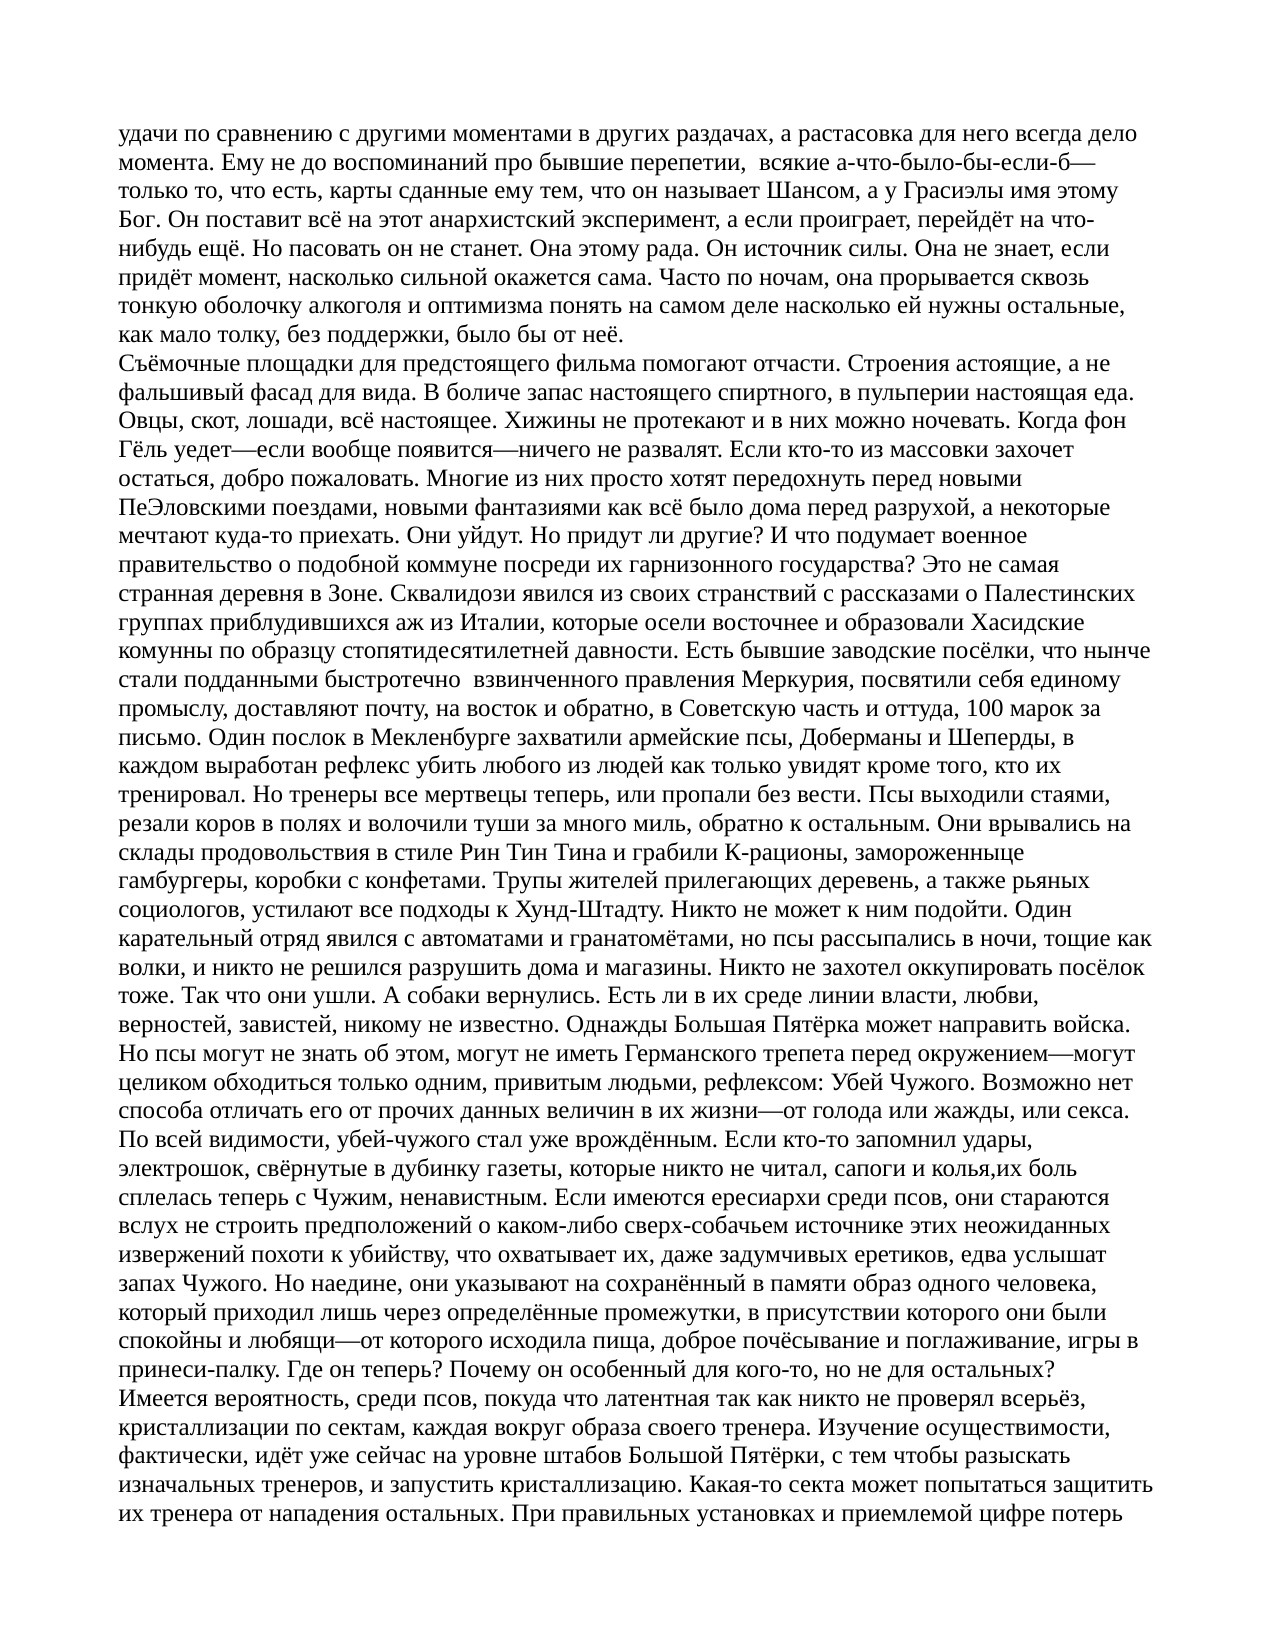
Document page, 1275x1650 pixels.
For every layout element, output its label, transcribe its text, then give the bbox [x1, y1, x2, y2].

text Съёмочные площадки для предстоящего фильма помогают отчасти. Строения астоящие, а не фальшивый фасад для вида. В боличе запас настоящего спиртного, в пульперии настоящая еда. Овцы, скот, лошади, всё настоящее. Хижины не протекают и в них можно ночевать. Когда фон Гёль уедет—если вообще появится—ничего не развалят. Если кто-то из массовки захочет остаться, добро пожаловать. Многие из них просто хотят передохнуть перед новыми ПеЭловскими поездами, новыми фантазиями как всё было дома перед разрухой, а некоторые мечтают куда-то приехать. Они уйдут. Но придут ли другие? И что подумает военное правительство о подобной коммуне посреди их гарнизонного государства? Это не самая странная деревня в Зоне. Сквалидози явился из своих странствий с рассказами о Палестинских группах приблудившихся аж из Италии, которые осели восточнее и образовали Хасидские комунны по образцу стопятидесятилетней давности. Есть бывшие заводские посёлки, что нынче стали подданными быстротечно взвинченного правления Меркурия, посвятили себя единому промыслу, доставляют почту, на восток и обратно, в Советскую часть и оттуда, 100 марок за письмо. Один послок в Мекленбурге захватили армейские псы, Доберманы и Шеперды, в каждом выработан рефлекс убить любого из людей как только увидят кроме того, кто их тренировал. Но тренеры все мертвецы теперь, или пропали без вести. Псы выходили стаями, резали коров в полях и волочили туши за много миль, обратно к остальным. Они врывались на склады продовольствия в стиле Рин Тин Тина и грабили К-рационы, замороженныце гамбургеры, коробки с конфетами. Трупы жителей прилегающих деревень, а также рьяных социологов, устилают все подходы к Хунд-Штадту. Никто не может к ним подойти. Один карательный отряд явился с автоматами и гранатомётами, но псы рассыпались в ночи, тощие как волки, и никто не решился разрушить дома и магазины. Никто не захотел оккупировать посёлок тоже. Так что они ушли. А собаки вернулись. Есть ли в их среде линии власти, любви, верностей, завистей, никому не известно. Однажды Большая Пятёрка может направить войска. Но псы могут не знать об этом, могут не иметь Германского трепета перед окружением—могут целиком обходиться только одним, привитым людьми, рефлексом: Убей Чужого. Возможно нет способа отличать его от прочих данных величин в их жизни—от голода или жажды, или секса. По всей видимости, убей-чужого стал уже врождённым. Если кто-то запомнил удары, электрошок, свёрнутые в дубинку газеты, которые никто не читал, сапоги и колья,их боль сплелась теперь с Чужим, ненавистным. Если имеются ересиархи среди псов, они стараются вслух не строить предположений о каком-либо сверх-собачьем источнике этих неожиданных извержений похоти к убийству, что охватывает их, даже задумчивых еретиков, едва услышат запах Чужого. Но наедине, они указывают на сохранённый в памяти образ одного человека, который приходил лишь через определённые промежутки, в присутствии которого они были спокойны и любящи—от которого исходила пища, доброе почёсывание и поглаживание, игры в принеси-палку. Где он теперь? Почему он особенный для кого-то, но не для остальных? [118, 348, 1157, 1383]
text Имеется вероятность, среди псов, покуда что латентная так как никто не проверял всерьёз, кристаллизации по сектам, каждая вокруг образа своего тренера. Изучение осуществимости, фактически, идёт уже сейчас на уровне штабов Большой Пятёрки, с тем чтобы разыскать изначальных тренеров, и запустить кристаллизацию. Какая-то секта может попытаться защитить их тренера от нападения остальных. При правильных установках и приемлемой цифре потерь [118, 1383, 1157, 1527]
text удачи по сравнению с другими моментами в других раздачах, а растасовка для него всегда дело момента. Ему не до воспоминаний про бывшие перепетии, всякие а-что-было-бы-если-б—только то, что есть, карты сданные ему тем, что он называет Шансом, а у Грасиэлы имя этому Бог. Он поставит всё на этот анархистский эксперимент, а если проиграет, перейдёт на что-нибудь ещё. Но пасовать он не станет. Она этому рада. Он источник силы. Она не знает, если придёт момент, насколько сильной окажется сама. Часто по ночам, она прорывается сквозь тонкую оболочку алкоголя и оптимизма понять на самом деле насколько ей нужны остальные, как мало толку, без поддержки, было бы от неё. [118, 118, 1157, 348]
